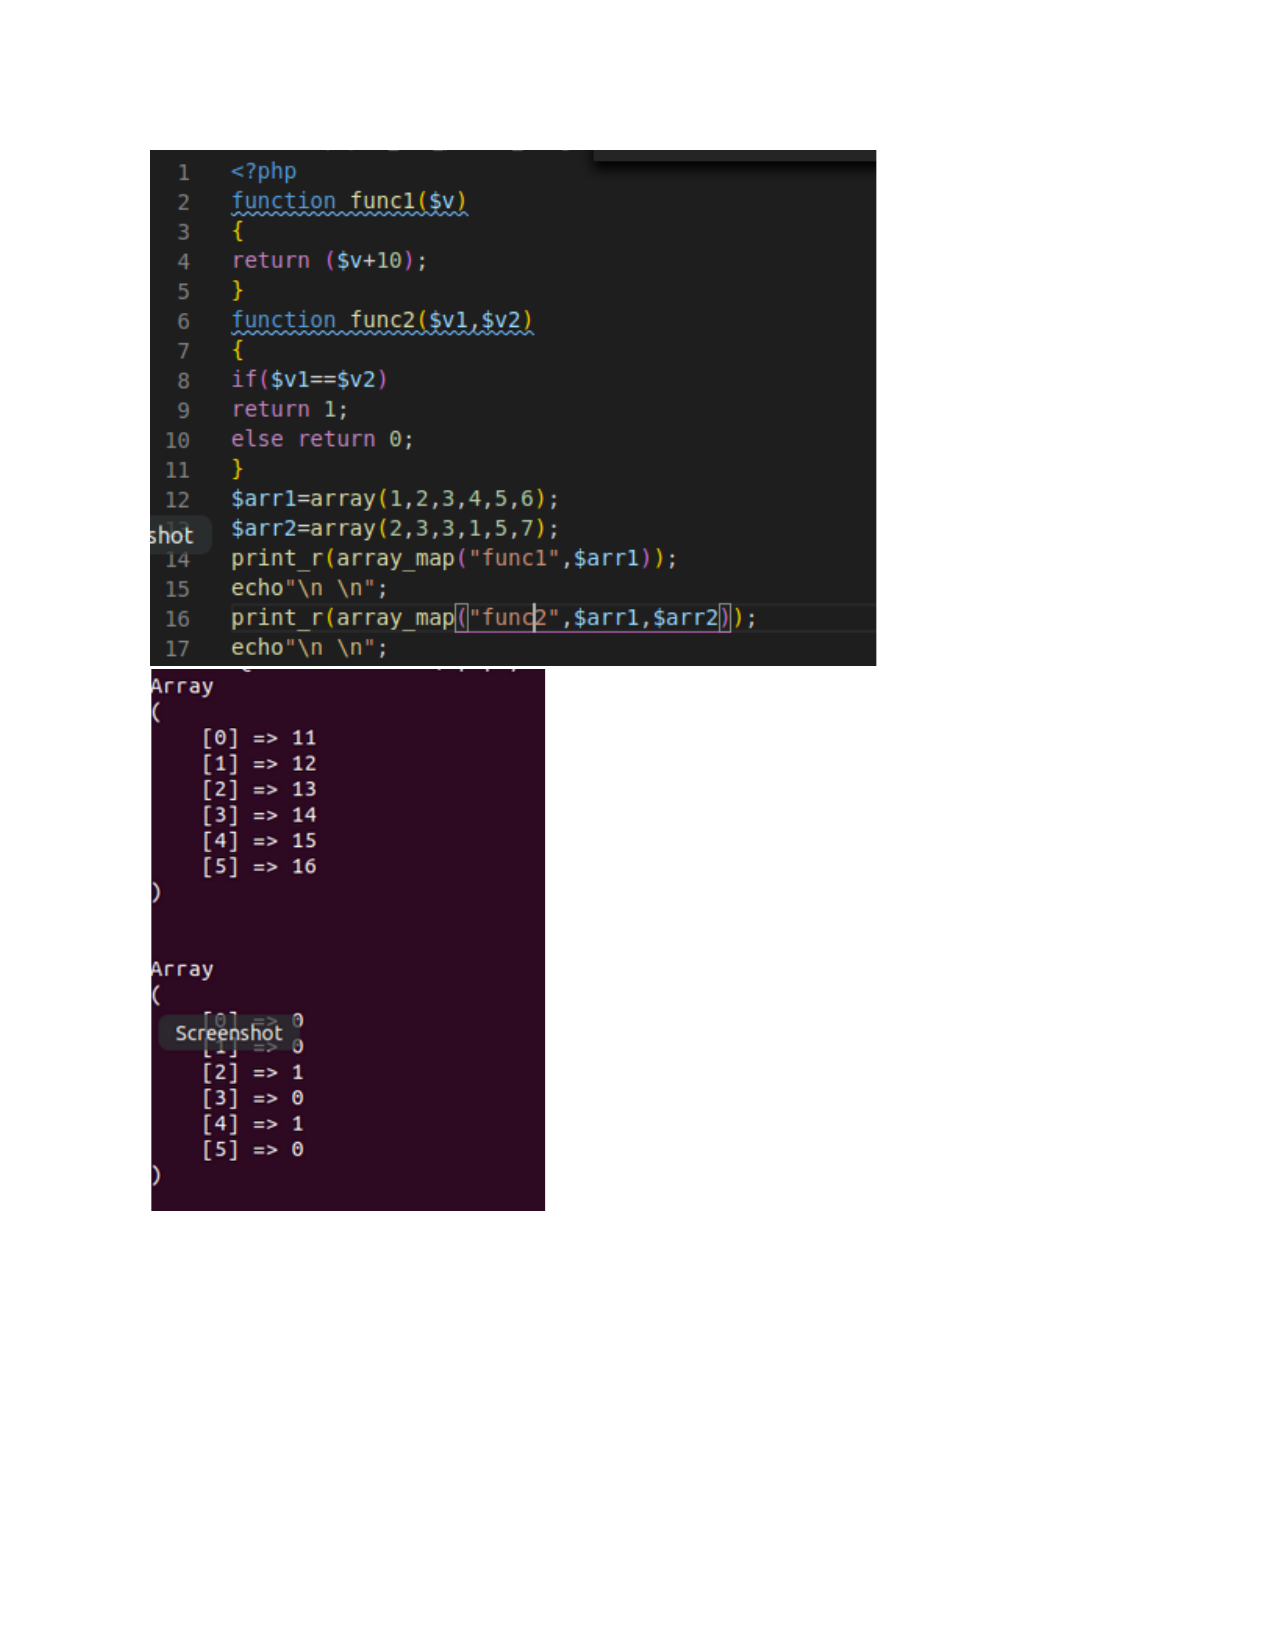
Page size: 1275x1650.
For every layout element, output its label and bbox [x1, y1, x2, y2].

picture [150, 669, 546, 1211]
picture [150, 150, 877, 666]
